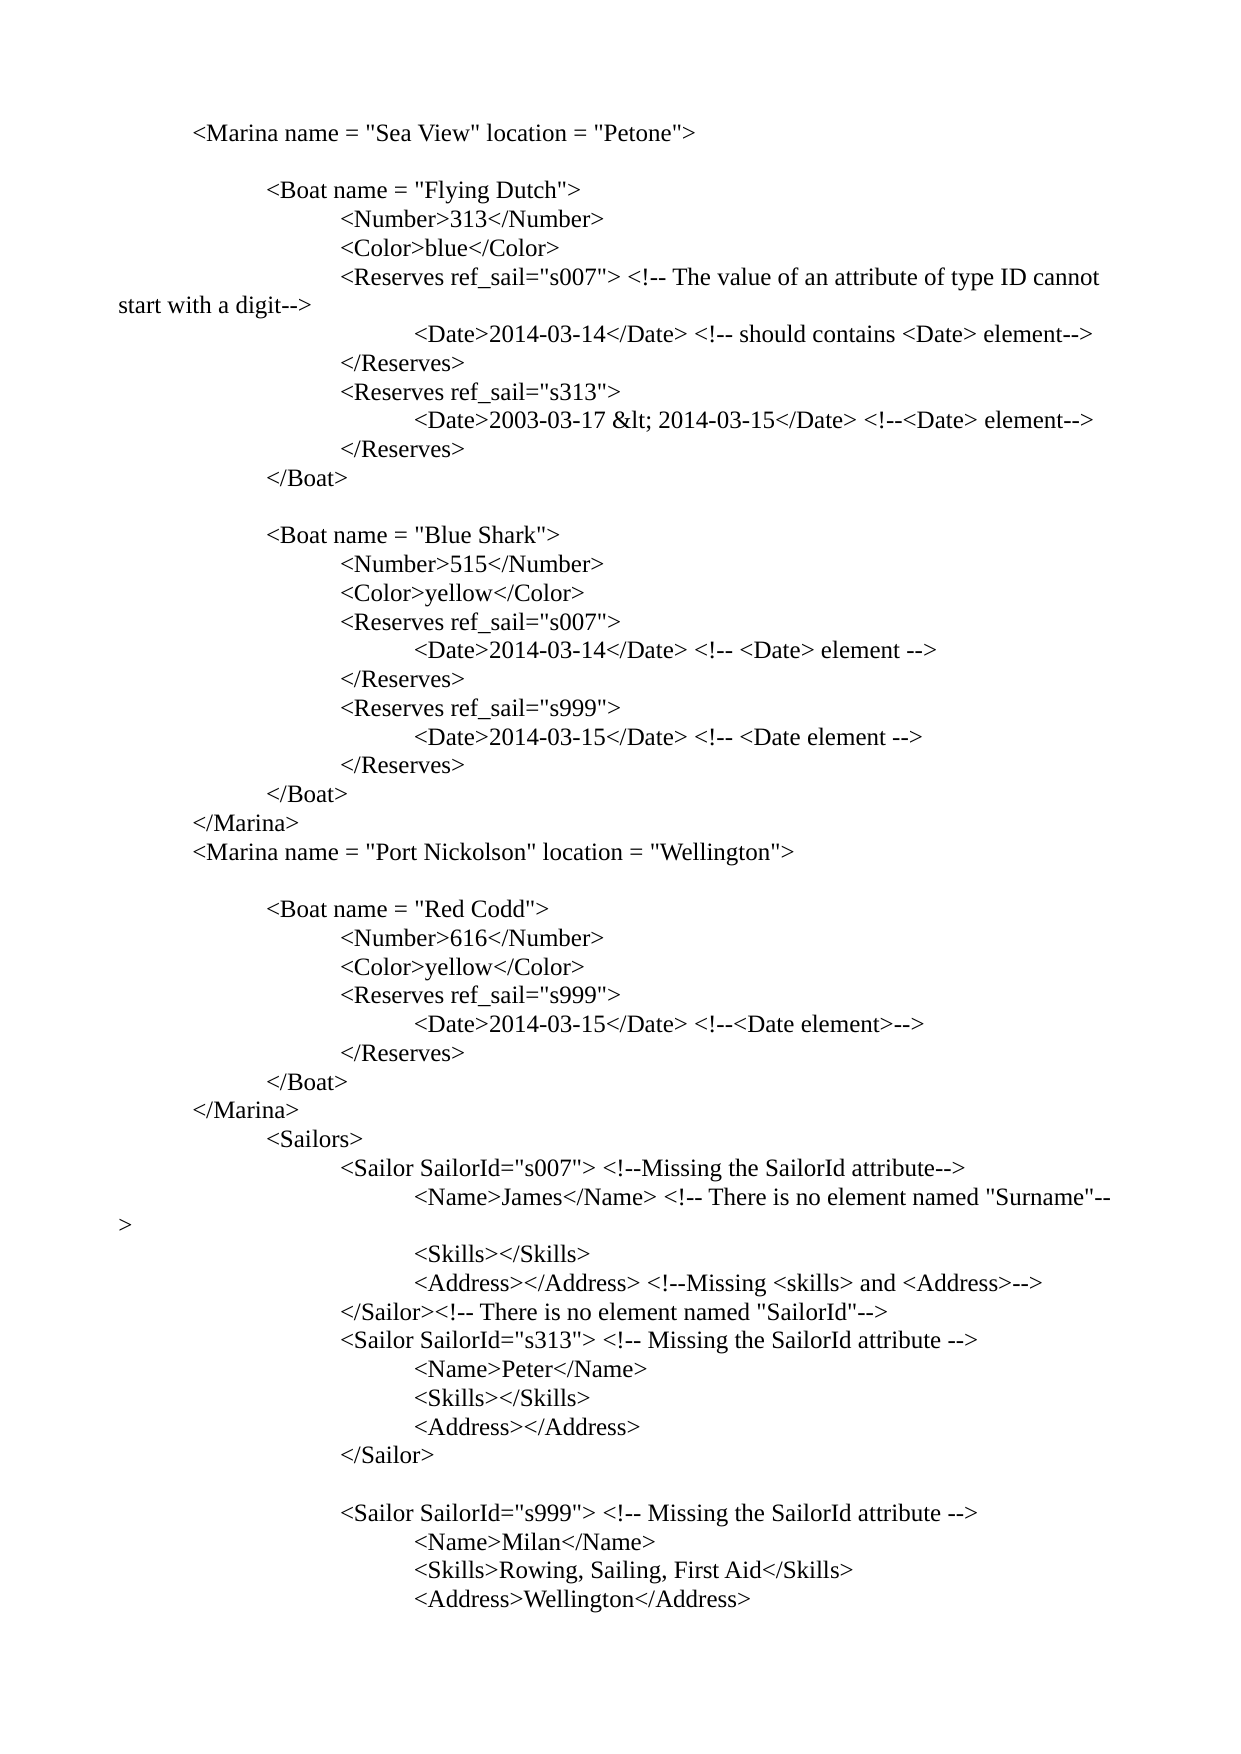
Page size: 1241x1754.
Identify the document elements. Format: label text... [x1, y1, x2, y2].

text </Sailor> [118, 1441, 1122, 1469]
text <Reserves ref_sail="s007"> <!-- The value of an attribute of type ID cannot start with a digit--> [118, 262, 1122, 319]
text <Sailor SailorId="s999"> <!-- Missing the SailorId attribute --> [118, 1498, 1122, 1527]
text </Reserves> [118, 348, 1122, 377]
text <Address>Wellington</Address> [118, 1584, 1122, 1613]
text </Boat> [118, 463, 1122, 492]
text </Marina> [118, 1096, 1122, 1124]
text </Reserves> [118, 664, 1122, 693]
text </Marina> [118, 808, 1122, 837]
text <Boat name = "Red Codd"> [118, 894, 1122, 923]
text <Color>yellow</Color> [118, 578, 1122, 607]
text <Number>616</Number> [118, 923, 1122, 952]
text <Address></Address> [118, 1412, 1122, 1441]
text </Reserves> [118, 1038, 1122, 1067]
text <Sailor SailorId="s007"> <!--Missing the SailorId attribute--> [118, 1153, 1122, 1182]
text <Color>blue</Color> [118, 233, 1122, 262]
text </Sailor><!-- There is no element named "SailorId"--> [118, 1297, 1122, 1326]
text <Date>2003-03-17 &lt; 2014-03-15</Date> <!--<Date> element--> [118, 406, 1122, 434]
text <Reserves ref_sail="s313"> [118, 377, 1122, 406]
text <Name>James</Name> <!-- There is no element named "Surname"--> [118, 1182, 1122, 1239]
text <Skills>Rowing, Sailing, First Aid</Skills> [118, 1556, 1122, 1584]
text <Sailors> [118, 1124, 1122, 1153]
text <Marina name = "Port Nickolson" location = "Wellington"> [118, 837, 1122, 866]
text </Boat> [118, 779, 1122, 808]
text <Skills></Skills> [118, 1239, 1122, 1268]
text </Boat> [118, 1067, 1122, 1096]
text </Reserves> [118, 751, 1122, 779]
text <Reserves ref_sail="s007"> [118, 607, 1122, 636]
text <Name>Peter</Name> [118, 1354, 1122, 1383]
text <Date>2014-03-14</Date> <!-- should contains <Date> element--> [118, 319, 1122, 348]
text <Number>515</Number> [118, 549, 1122, 578]
text <Marina name = "Sea View" location = "Petone"> [118, 118, 1122, 147]
text <Date>2014-03-15</Date> <!--<Date element>--> [118, 1009, 1122, 1038]
text <Sailor SailorId="s313"> <!-- Missing the SailorId attribute --> [118, 1326, 1122, 1354]
text <Boat name = "Flying Dutch"> [118, 176, 1122, 204]
text <Name>Milan</Name> [118, 1527, 1122, 1556]
text <Reserves ref_sail="s999"> [118, 981, 1122, 1009]
text </Reserves> [118, 434, 1122, 463]
text <Date>2014-03-15</Date> <!-- <Date element --> [118, 722, 1122, 751]
text <Color>yellow</Color> [118, 952, 1122, 981]
text <Reserves ref_sail="s999"> [118, 693, 1122, 722]
text <Boat name = "Blue Shark"> [118, 521, 1122, 549]
text <Date>2014-03-14</Date> <!-- <Date> element --> [118, 636, 1122, 664]
text <Number>313</Number> [118, 204, 1122, 233]
text <Skills></Skills> [118, 1383, 1122, 1412]
text <Address></Address> <!--Missing <skills> and <Address>--> [118, 1268, 1122, 1297]
